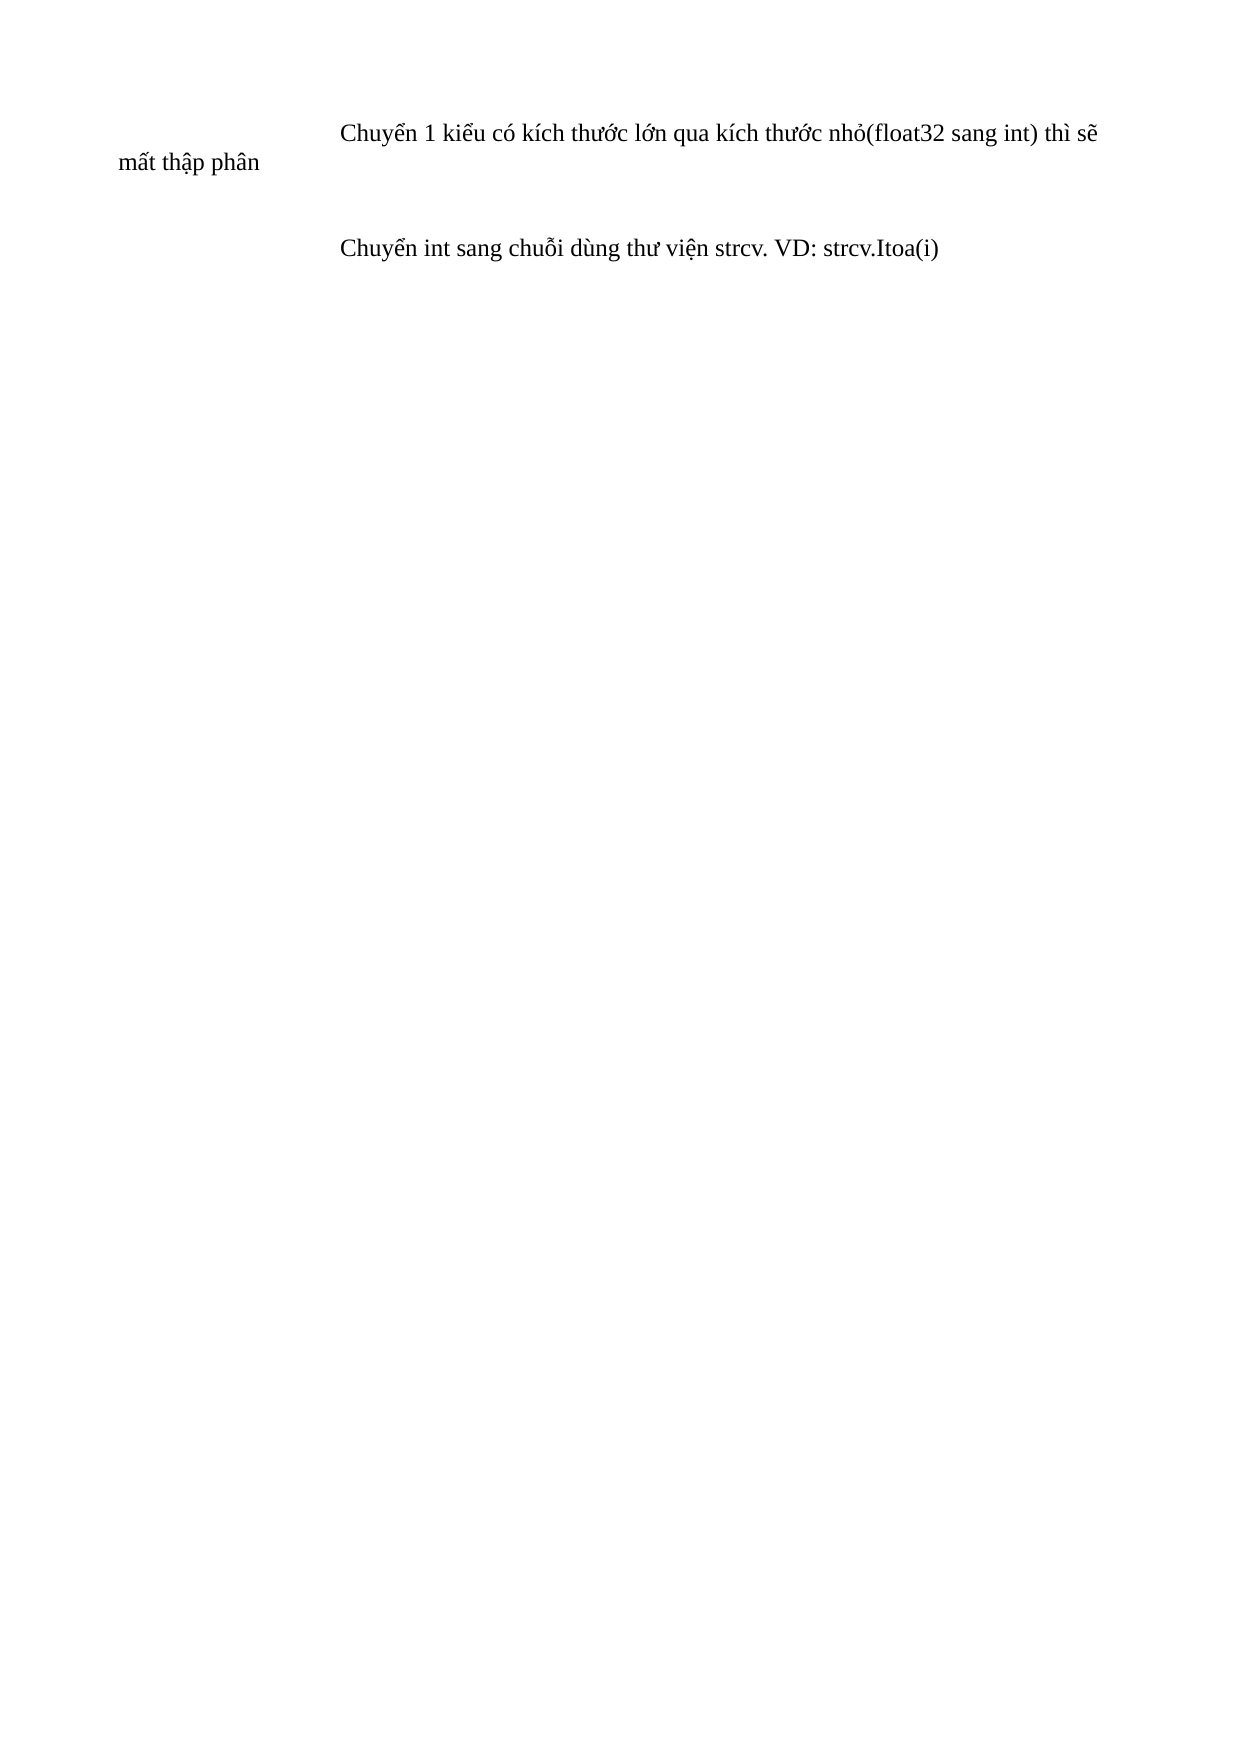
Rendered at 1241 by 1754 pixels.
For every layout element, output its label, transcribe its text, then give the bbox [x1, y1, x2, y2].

text Chuyển 1 kiểu có kích thước lớn qua kích thước nhỏ(float32 sang int) thì sẽ mất thập phân [118, 118, 1122, 176]
text Chuyển int sang chuỗi dùng thư viện strcv. VD: strcv.Itoa(i) [118, 233, 1122, 262]
